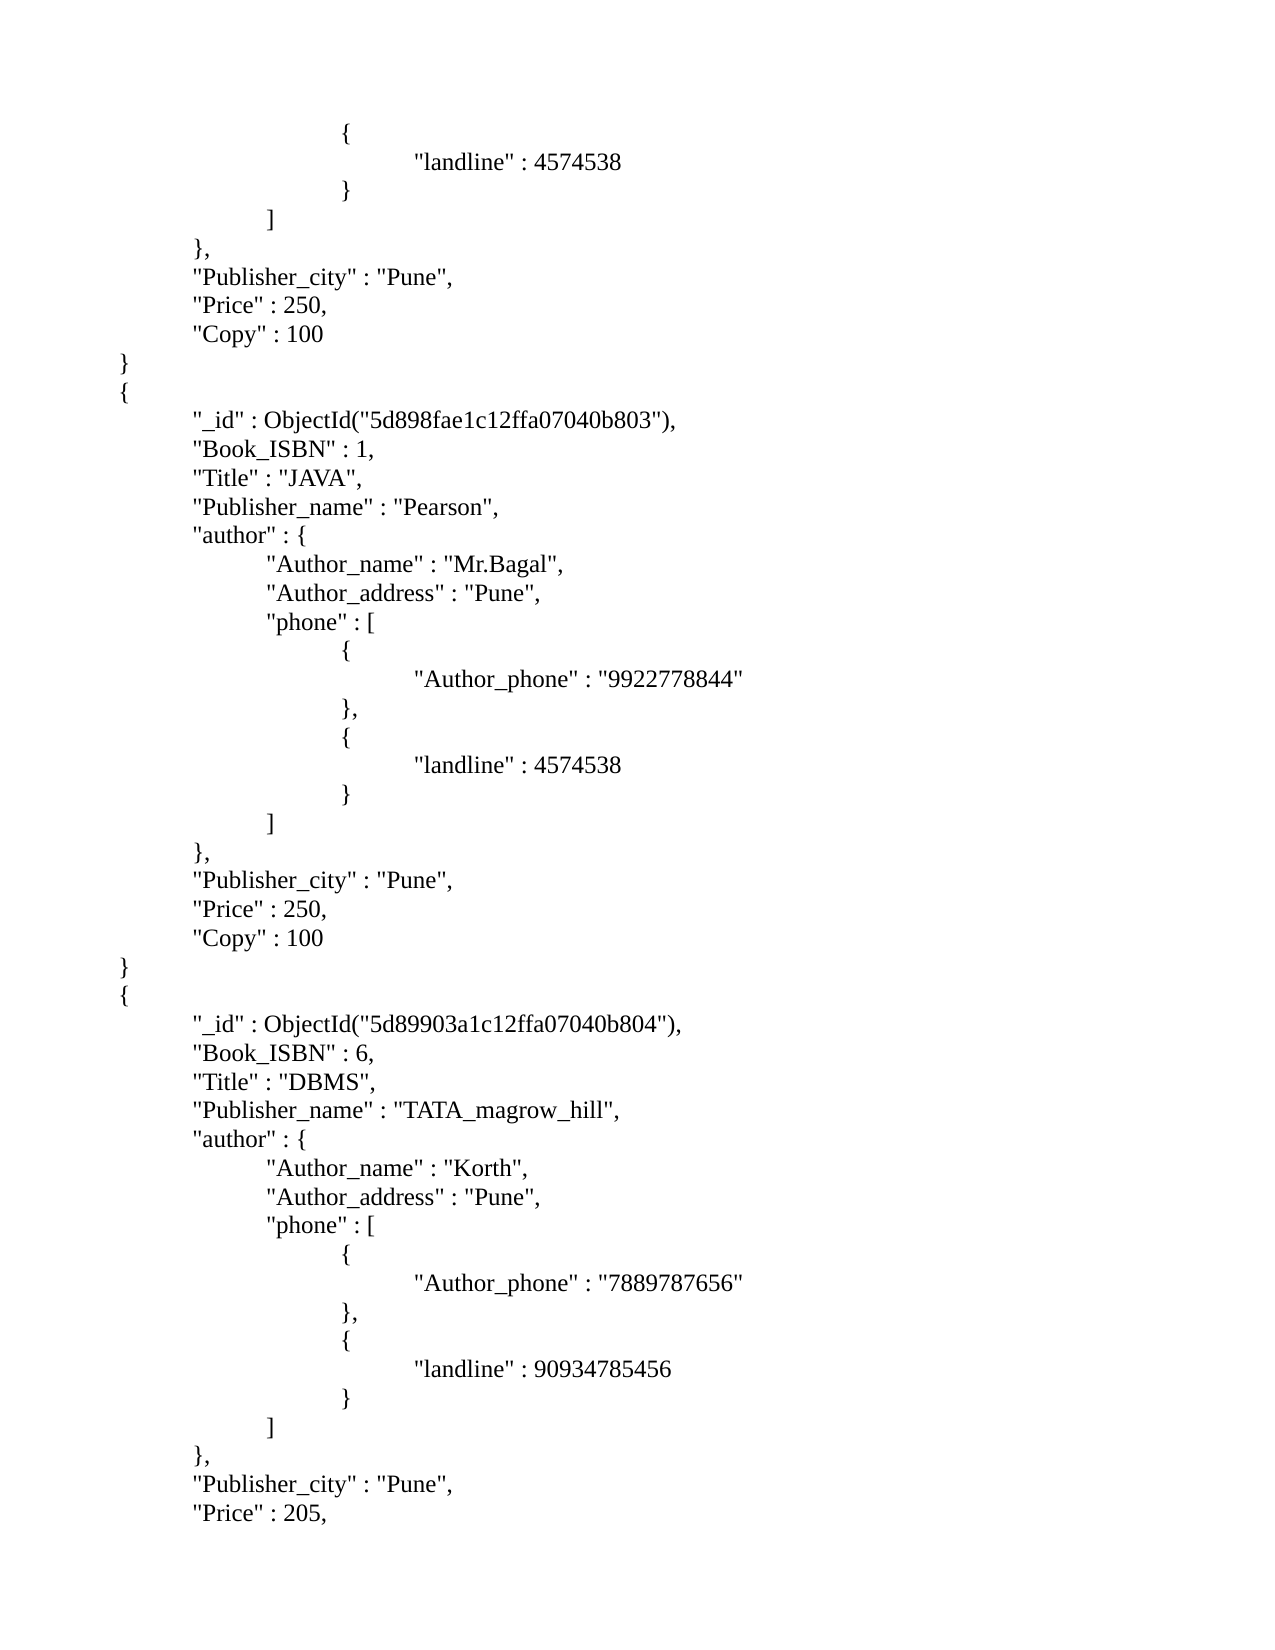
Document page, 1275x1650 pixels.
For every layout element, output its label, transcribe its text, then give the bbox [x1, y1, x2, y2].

text "author" : { [118, 521, 1157, 549]
text "Author_phone" : "9922778844" [118, 664, 1157, 693]
text "_id" : ObjectId("5d898fae1c12ffa07040b803"), [118, 406, 1157, 434]
text "Author_name" : "Korth", [118, 1153, 1157, 1182]
text { [118, 1239, 1157, 1268]
text "Author_name" : "Mr.Bagal", [118, 549, 1157, 578]
text "Book_ISBN" : 1, [118, 434, 1157, 463]
text "Price" : 250, [118, 894, 1157, 923]
text "Copy" : 100 [118, 923, 1157, 952]
text "author" : { [118, 1124, 1157, 1153]
text }, [118, 233, 1157, 262]
text }, [118, 1297, 1157, 1326]
text "landline" : 4574538 [118, 147, 1157, 176]
text ] [118, 808, 1157, 837]
text { [118, 377, 1157, 406]
text "Title" : "DBMS", [118, 1067, 1157, 1096]
text { [118, 981, 1157, 1009]
text }, [118, 1441, 1157, 1469]
text "Copy" : 100 [118, 319, 1157, 348]
text "Author_address" : "Pune", [118, 578, 1157, 607]
text "Publisher_city" : "Pune", [118, 262, 1157, 291]
text { [118, 118, 1157, 147]
text "Publisher_city" : "Pune", [118, 866, 1157, 894]
text "landline" : 4574538 [118, 751, 1157, 779]
text } [118, 779, 1157, 808]
text "phone" : [ [118, 607, 1157, 636]
text { [118, 722, 1157, 751]
text "Publisher_name" : "Pearson", [118, 492, 1157, 521]
text } [118, 952, 1157, 981]
text ] [118, 1412, 1157, 1441]
text ] [118, 204, 1157, 233]
text { [118, 1326, 1157, 1354]
text }, [118, 693, 1157, 722]
text "Author_address" : "Pune", [118, 1182, 1157, 1211]
text "Publisher_name" : "TATA_magrow_hill", [118, 1096, 1157, 1124]
text "Author_phone" : "7889787656" [118, 1268, 1157, 1297]
text "Title" : "JAVA", [118, 463, 1157, 492]
text } [118, 348, 1157, 377]
text "Publisher_city" : "Pune", [118, 1469, 1157, 1498]
text "_id" : ObjectId("5d89903a1c12ffa07040b804"), [118, 1009, 1157, 1038]
text "phone" : [ [118, 1211, 1157, 1239]
text } [118, 1383, 1157, 1412]
text "Price" : 250, [118, 291, 1157, 319]
text "landline" : 90934785456 [118, 1354, 1157, 1383]
text }, [118, 837, 1157, 866]
text "Price" : 205, [118, 1498, 1157, 1527]
text } [118, 176, 1157, 204]
text "Book_ISBN" : 6, [118, 1038, 1157, 1067]
text { [118, 636, 1157, 664]
